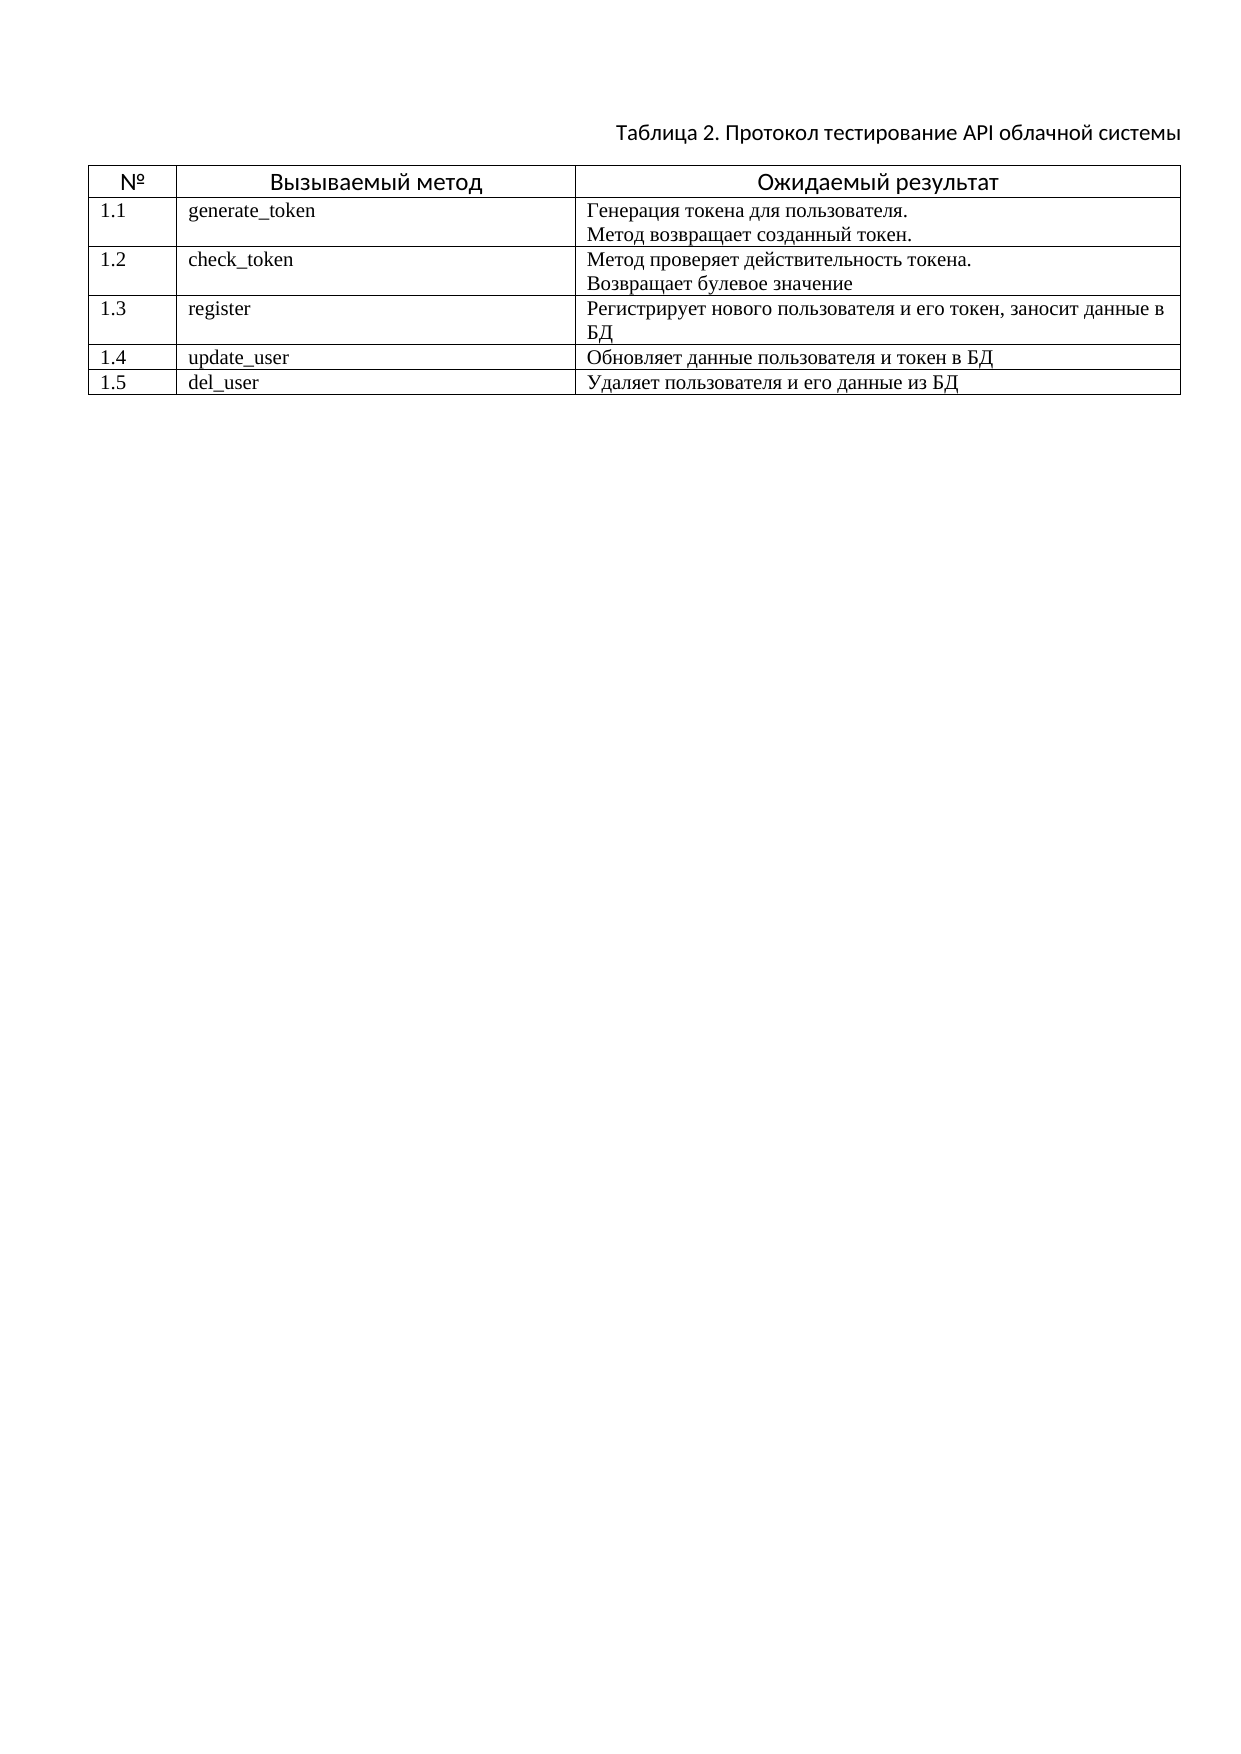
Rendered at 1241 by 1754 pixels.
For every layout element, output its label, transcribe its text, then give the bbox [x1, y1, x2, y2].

table_cell Метод проверяет действительность токена. Возвращает булевое значение [576, 247, 1180, 295]
table_cell Генерация токена для пользователя. Метод возвращает созданный токен. [576, 198, 1180, 246]
table_cell del_user [177, 370, 575, 394]
table_cell 1.2 [89, 247, 176, 295]
table_header Вызываемый метод [177, 166, 575, 197]
table_cell Регистрирует нового пользователя и его токен, заносит данные в БД [576, 296, 1180, 344]
table_cell update_user [177, 345, 575, 369]
table_cell Удаляет пользователя и его данные из БД [576, 370, 1180, 394]
table_header Ожидаемый результат [576, 166, 1180, 197]
table_cell 1.1 [89, 198, 176, 246]
table_cell 1.3 [89, 296, 176, 344]
table_header № [89, 166, 176, 197]
table_cell 1.4 [89, 345, 176, 369]
table_cell Обновляет данные пользователя и токен в БД [576, 345, 1180, 369]
table_cell check_token [177, 247, 575, 295]
text Таблица 2. Протокол тестирование API облачной системы [89, 118, 1181, 146]
table_cell 1.5 [89, 370, 176, 394]
table_cell generate_token [177, 198, 575, 246]
table_cell register [177, 296, 575, 344]
